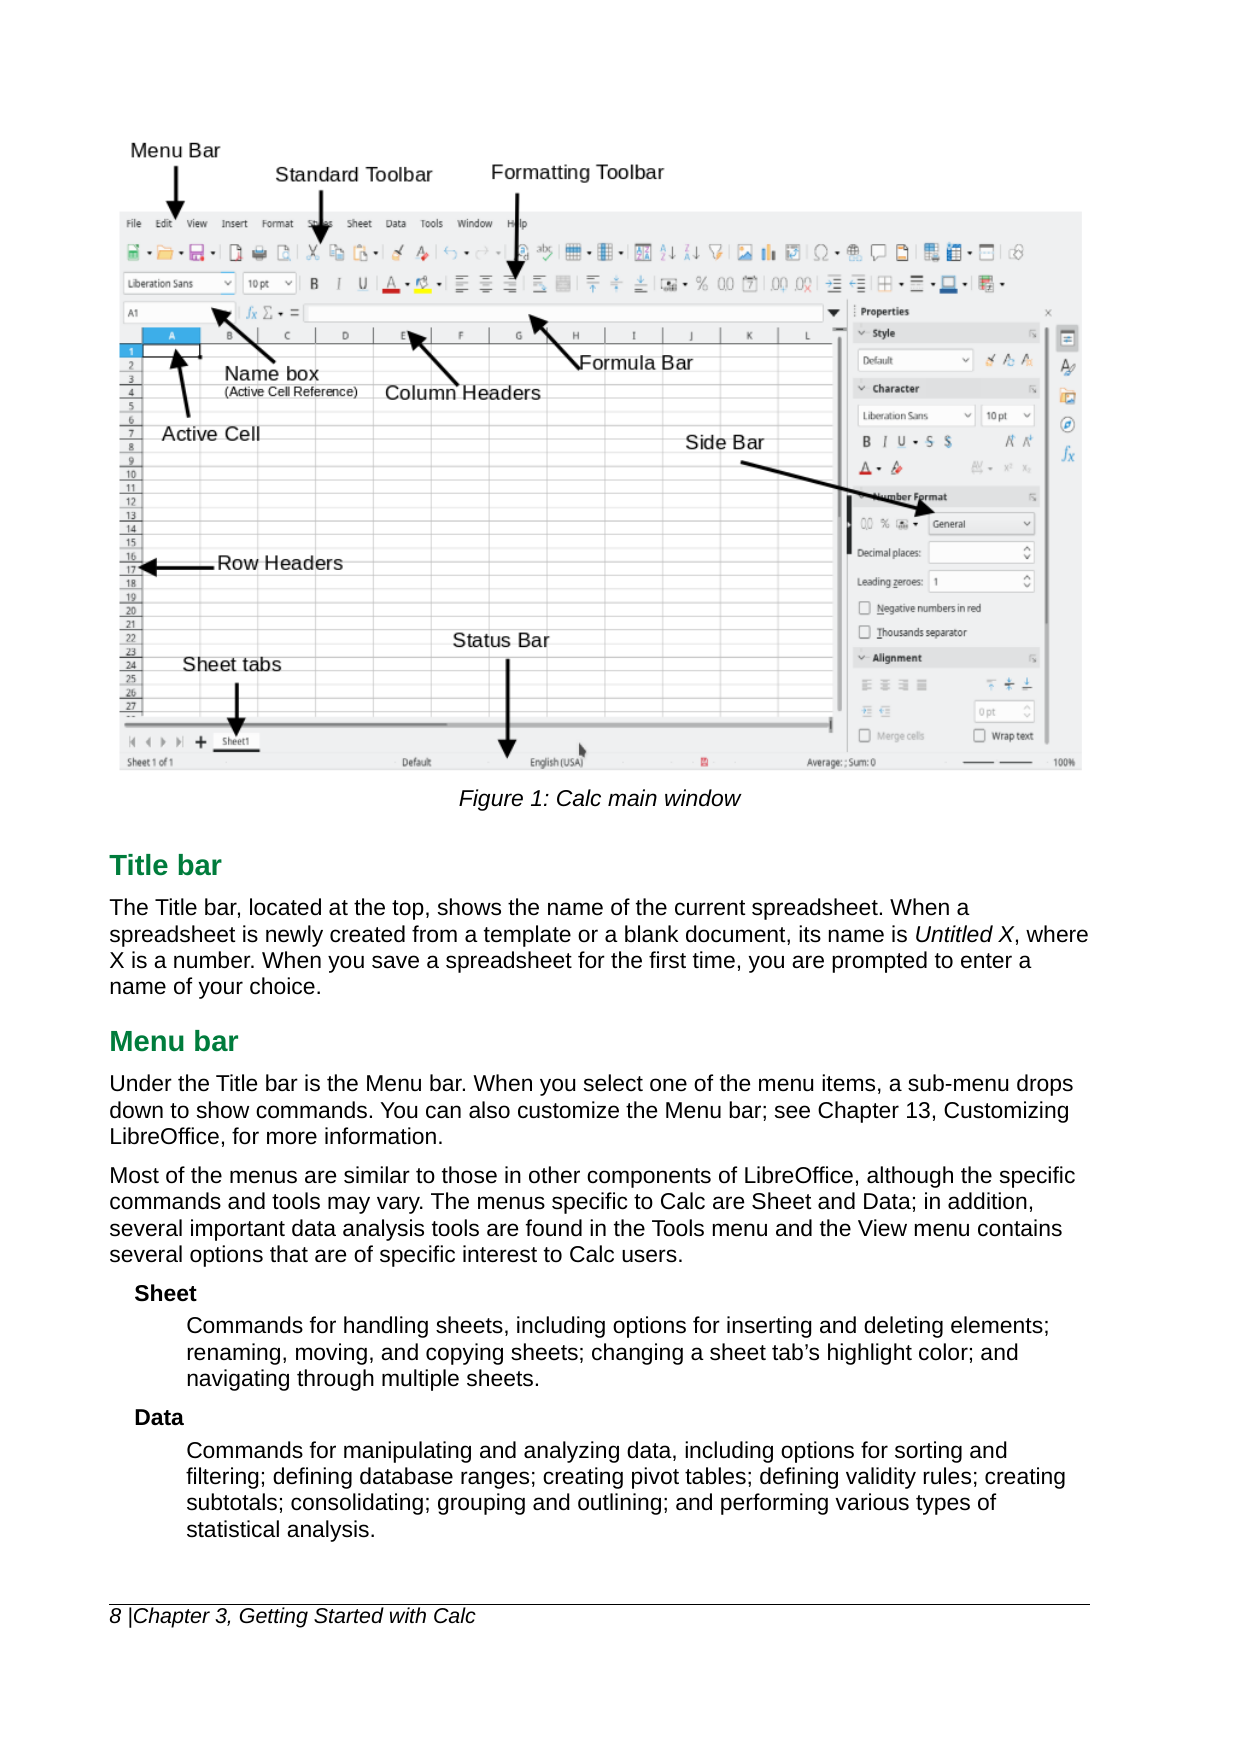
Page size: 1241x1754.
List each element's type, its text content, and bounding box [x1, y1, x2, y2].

text Under the Title bar is the Menu bar. When you select one of the menu items, a sub-menu drops down to show commands. You can also customize the Menu bar; see Chapter 13, Customizing LibreOffice, for more information. [109, 1070, 1090, 1149]
text Data [134, 1404, 1090, 1430]
text The Title bar, located at the top, shows the name of the current spreadsheet. When a spreadsheet is newly created from a template or a blank document, its name is Untitled X, where X is a number. When you save a spreadsheet for the first time, you are prompted to enter a name of your choice. [109, 894, 1090, 999]
picture [111, 132, 1088, 773]
subtitle Title bar [109, 848, 1090, 882]
text Commands for handling sheets, including options for inserting and deleting elements; renaming, moving, and copying sheets; changing a sheet tab’s highlight color; and navigating through multiple sheets. [186, 1312, 1090, 1391]
subtitle Menu bar [109, 1024, 1090, 1058]
text Sheet [134, 1280, 1090, 1306]
list Most of the menus are similar to those in other components of LibreOffice, although the specific commands and tools may vary. The menus specific to Calc are Sheet and Data; in addition, several important data analysis tools are found in the Tools menu and the View menu contains several options that are of specific interest to Calc users. [109, 1162, 1090, 1267]
text Commands for manipulating and analyzing data, including options for sorting and filtering; defining database ranges; creating pivot tables; defining validity rules; creating subtotals; consolidating; grouping and outlining; and performing various types of statistical analysis. [186, 1437, 1090, 1542]
text Figure 1: Calc main window [111, 785, 1088, 812]
